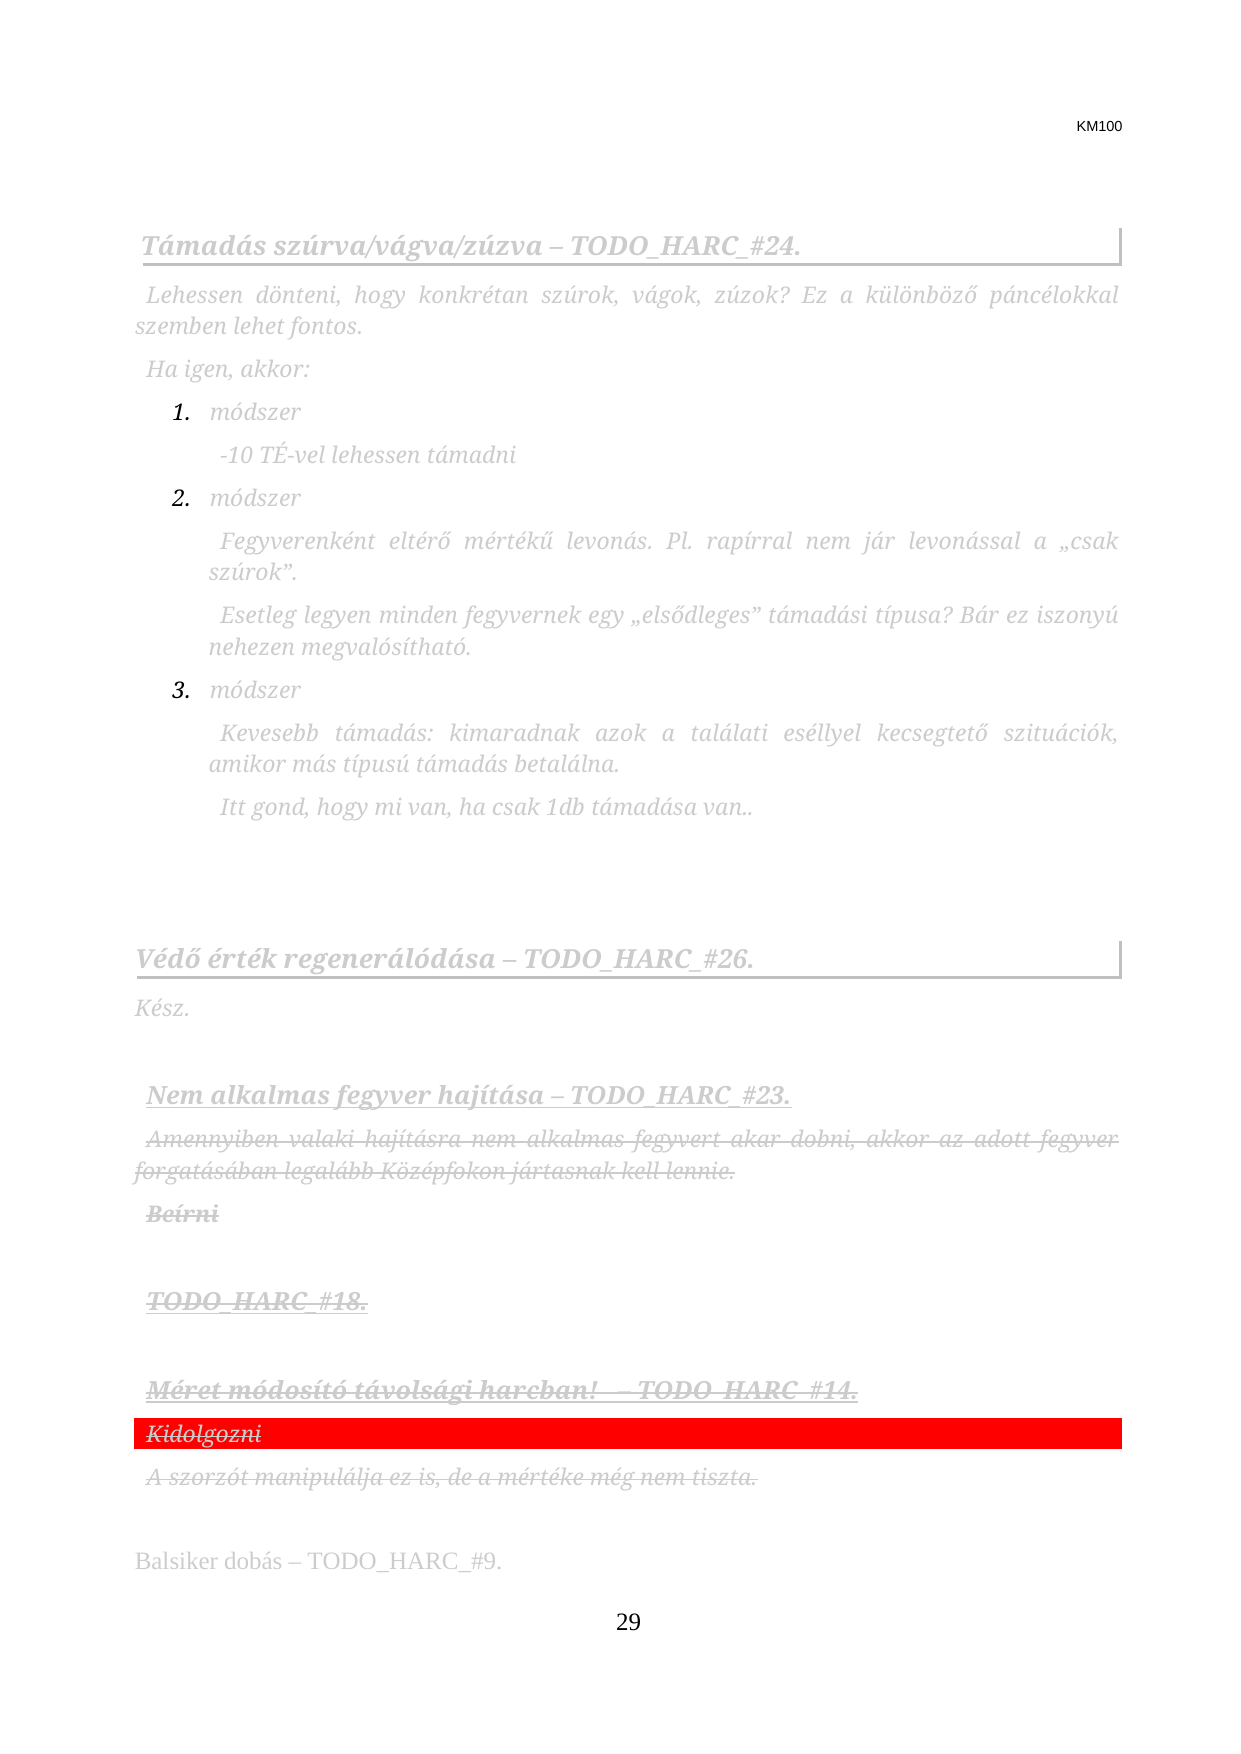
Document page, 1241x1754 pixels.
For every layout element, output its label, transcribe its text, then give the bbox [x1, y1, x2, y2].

text Lehessen dönteni, hogy konkrétan szúrok, vágok, zúzok? Ez a különböző páncélokkal szemben lehet fontos. [134, 279, 1122, 341]
text Kevesebb támadás: kimaradnak azok a találati eséllyel kecsegtető szituációk, amikor más típusú támadás betalálna. [208, 717, 1122, 779]
text Beírni [134, 1198, 1122, 1229]
text Esetleg legyen minden fegyvernek egy „elsődleges” támadási típusa? Bár ez iszonyú nehezen megvalósítható. [208, 599, 1122, 662]
text Kész. [134, 992, 1122, 1023]
text Nem alkalmas fegyver hajítása – TODO_HARC_#23. [134, 1078, 1122, 1112]
text Amennyiben valaki hajításra nem alkalmas fegyvert akar dobni, akkor az adott fegyver forgatásában legalább Középfokon jártasnak kell lennie. [134, 1123, 1122, 1186]
text -10 TÉ-vel lehessen támadni [208, 439, 1122, 470]
text Ha igen, akkor: [134, 353, 1122, 384]
text A szorzót manipulálja ez is, de a mértéke még nem tiszta. [134, 1461, 1122, 1492]
list módszer [172, 673, 1122, 705]
list módszer [172, 396, 1122, 427]
subtitle Támadás szúrva/vágva/zúzva – TODO_HARC_#24. [140, 228, 1119, 263]
list módszer [172, 482, 1122, 513]
subtitle Védő érték regenerálódása – TODO_HARC_#26. [134, 941, 1119, 976]
text Balsiker dobás – TODO_HARC_#9. [134, 1547, 1122, 1575]
text TODO_HARC_#18. [134, 1284, 1122, 1318]
text Kidolgozni [134, 1418, 1122, 1449]
text Méret módosító távolsági harcban! – TODO_HARC_#14. [134, 1372, 1122, 1406]
text Itt gond, hogy mi van, ha csak 1db támadása van.. [208, 791, 1122, 822]
text Fegyverenként eltérő mértékű levonás. Pl. rapírral nem jár levonással a „csak szúrok”. [208, 525, 1122, 587]
